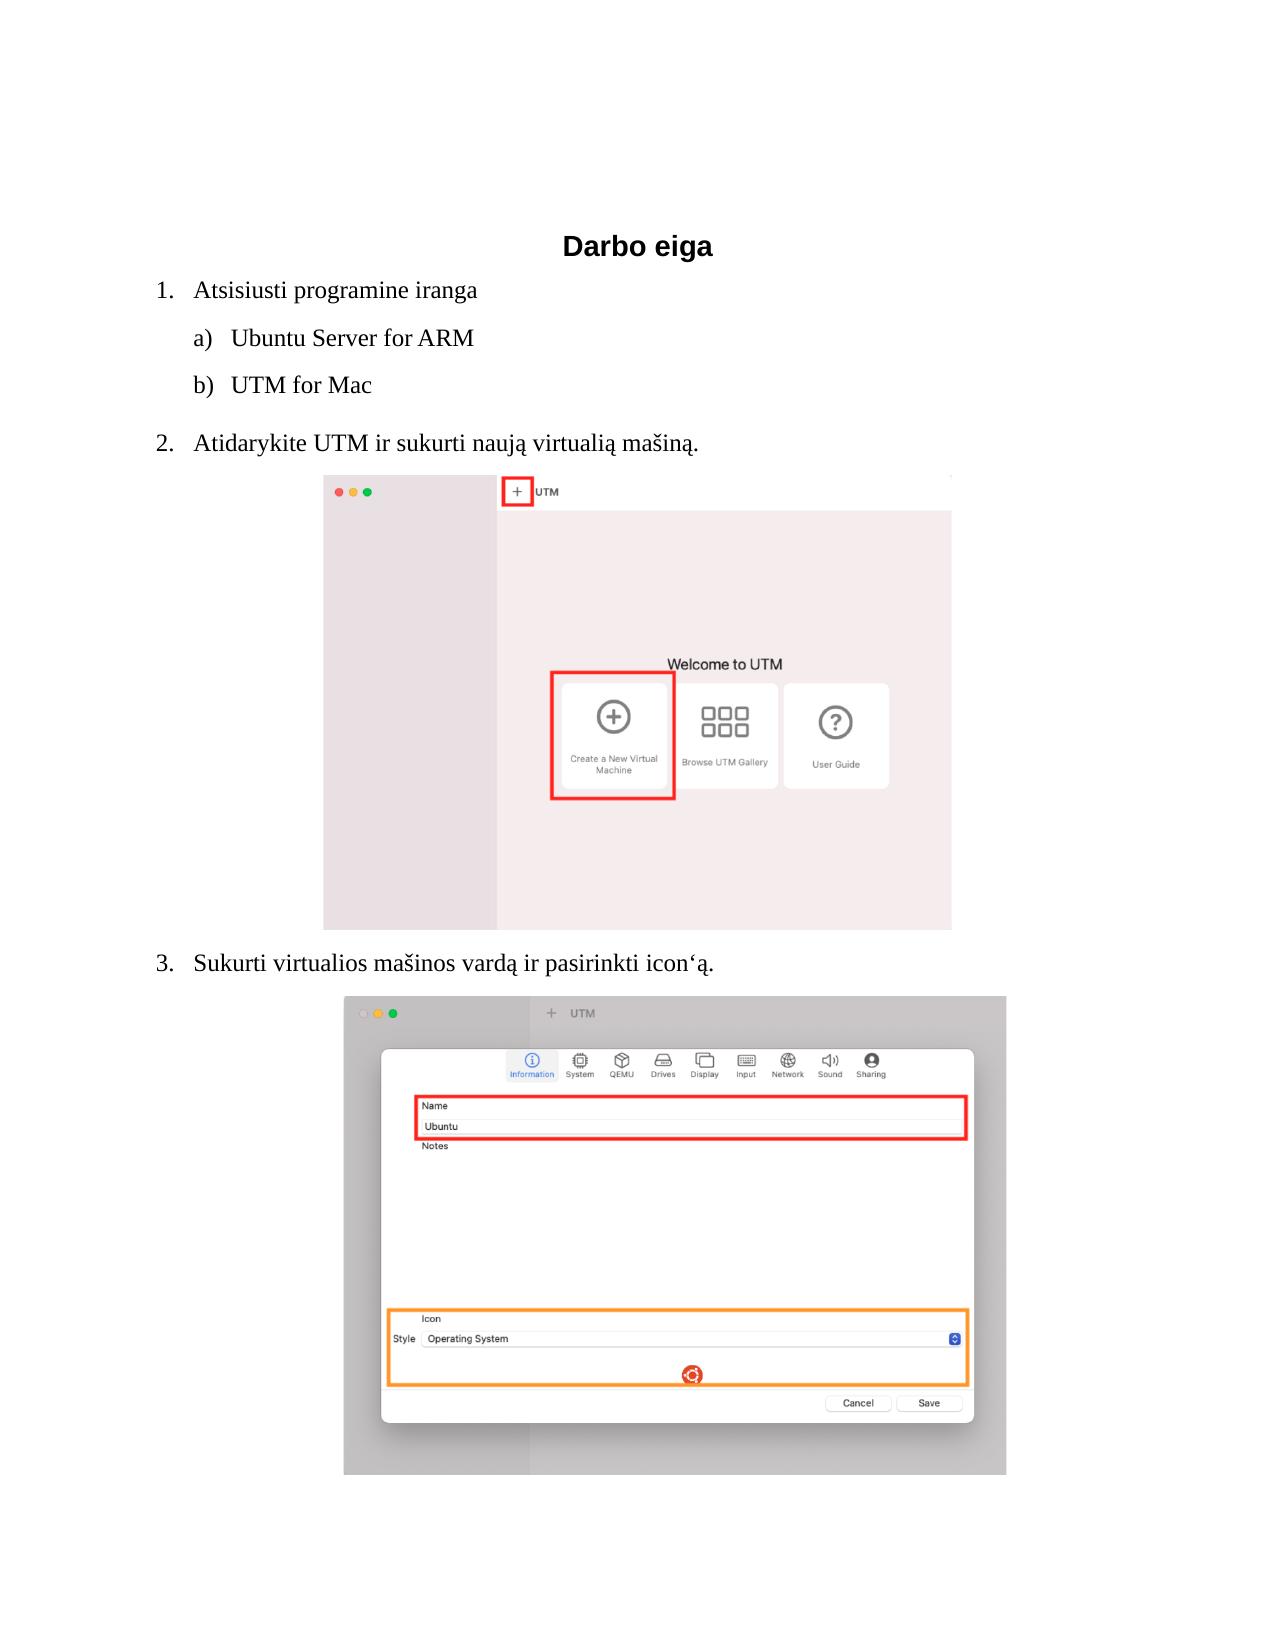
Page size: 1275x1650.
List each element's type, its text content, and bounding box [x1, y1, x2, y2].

list Ubuntu Server for ARM [193, 323, 1157, 352]
list Sukurti virtualios mašinos vardą ir pasirinkti icon‘ą. [156, 948, 1157, 977]
subtitle Darbo eiga [118, 229, 1157, 263]
list UTM for Mac [193, 371, 1157, 399]
list Atsisiusti programine iranga [156, 275, 1157, 304]
list Atidarykite UTM ir sukurti naują virtualią mašiną. [156, 428, 1157, 457]
